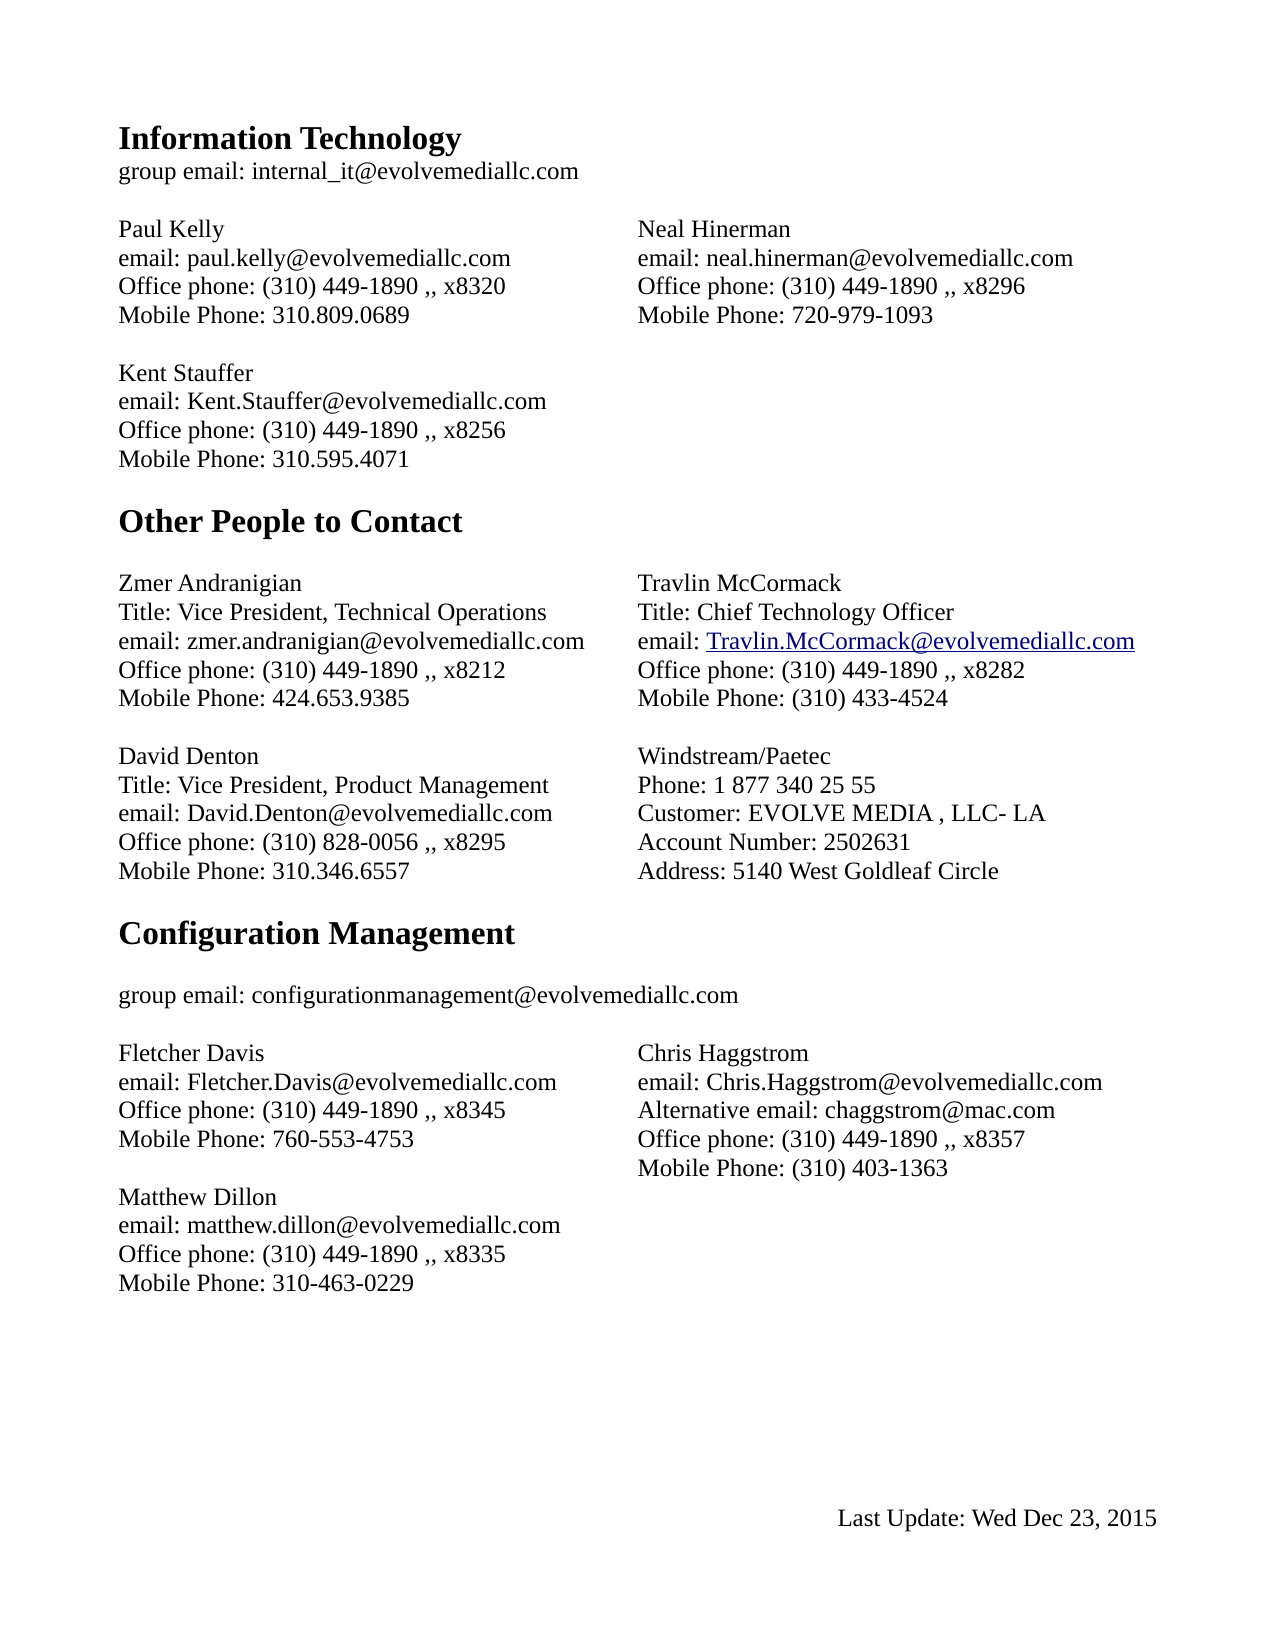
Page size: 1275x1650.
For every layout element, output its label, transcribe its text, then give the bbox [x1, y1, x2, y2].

text group email: configurationmanagement@evolvemediallc.com [118, 981, 1157, 1009]
text Title: Chief Technology Officer [637, 597, 1157, 626]
text email: matthew.dillon@evolvemediallc.com [118, 1211, 637, 1239]
text Office phone: (310) 449-1890 ,, x8256 [118, 415, 637, 444]
text Office phone: (310) 449-1890 ,, x8335 [118, 1239, 637, 1268]
text Office phone: (310) 449-1890 ,, x8345 [118, 1096, 637, 1124]
text email: Travlin.McCormack@evolvemediallc.com [637, 626, 1157, 655]
text Fletcher Davis [118, 1038, 637, 1067]
text Chris Haggstrom [637, 1038, 1157, 1067]
text email: Kent.Stauffer@evolvemediallc.com [118, 386, 637, 415]
text Office phone: (310) 449-1890 ,, x8282 [637, 655, 1157, 683]
text Kent Stauffer [118, 358, 637, 386]
text Windstream/Paetec [637, 741, 1157, 770]
text Mobile Phone: (310) 433-4524 [637, 683, 1157, 712]
text Address: 5140 West Goldleaf Circle [637, 856, 1157, 885]
text Office phone: (310) 449-1890 ,, x8212 [118, 655, 637, 683]
text Mobile Phone: 760-553-4753 [118, 1124, 637, 1153]
text Title: Vice President, Product Management [118, 770, 637, 798]
text email: Chris.Haggstrom@evolvemediallc.com [637, 1067, 1157, 1096]
text email: Fletcher.Davis@evolvemediallc.com [118, 1067, 637, 1096]
text Account Number: 2502631 [637, 827, 1157, 856]
text Mobile Phone: 310.346.6557 [118, 856, 637, 885]
text Mobile Phone: (310) 403-1363 [637, 1153, 1157, 1182]
text Mobile Phone: 310-463-0229 [118, 1268, 637, 1297]
text Other People to Contact [118, 501, 1157, 540]
text Matthew Dillon [118, 1182, 637, 1211]
text Mobile Phone: 720-979-1093 [637, 300, 1157, 329]
text Phone: 1 877 340 25 55 [637, 770, 1157, 798]
text email: paul.kelly@evolvemediallc.com [118, 243, 637, 271]
text Mobile Phone: 310.595.4071 [118, 444, 637, 473]
text Office phone: (310) 449-1890 ,, x8296 [637, 271, 1157, 300]
text Travlin McCormack [637, 568, 1157, 597]
text Neal Hinerman [637, 214, 1157, 243]
text email: zmer.andranigian@evolvemediallc.com [118, 626, 637, 655]
text Office phone: (310) 449-1890 ,, x8320 [118, 271, 637, 300]
text email: David.Denton@evolvemediallc.com [118, 798, 637, 827]
text Information Technology [118, 118, 1157, 156]
text Title: Vice President, Technical Operations [118, 597, 637, 626]
text Alternative email: chaggstrom@mac.com [637, 1096, 1157, 1124]
text Paul Kelly [118, 214, 637, 243]
text Mobile Phone: 424.653.9385 [118, 683, 637, 712]
text Office phone: (310) 828-0056 ,, x8295 [118, 827, 637, 856]
text David Denton [118, 741, 637, 770]
text email: neal.hinerman@evolvemediallc.com [637, 243, 1157, 271]
text Customer: EVOLVE MEDIA , LLC- LA [637, 798, 1157, 827]
text Office phone: (310) 449-1890 ,, x8357 [637, 1124, 1157, 1153]
text Configuration Management [118, 913, 637, 952]
text Mobile Phone: 310.809.0689 [118, 300, 637, 329]
text group email: internal_it@evolvemediallc.com [118, 156, 1157, 185]
text Zmer Andranigian [118, 568, 637, 597]
